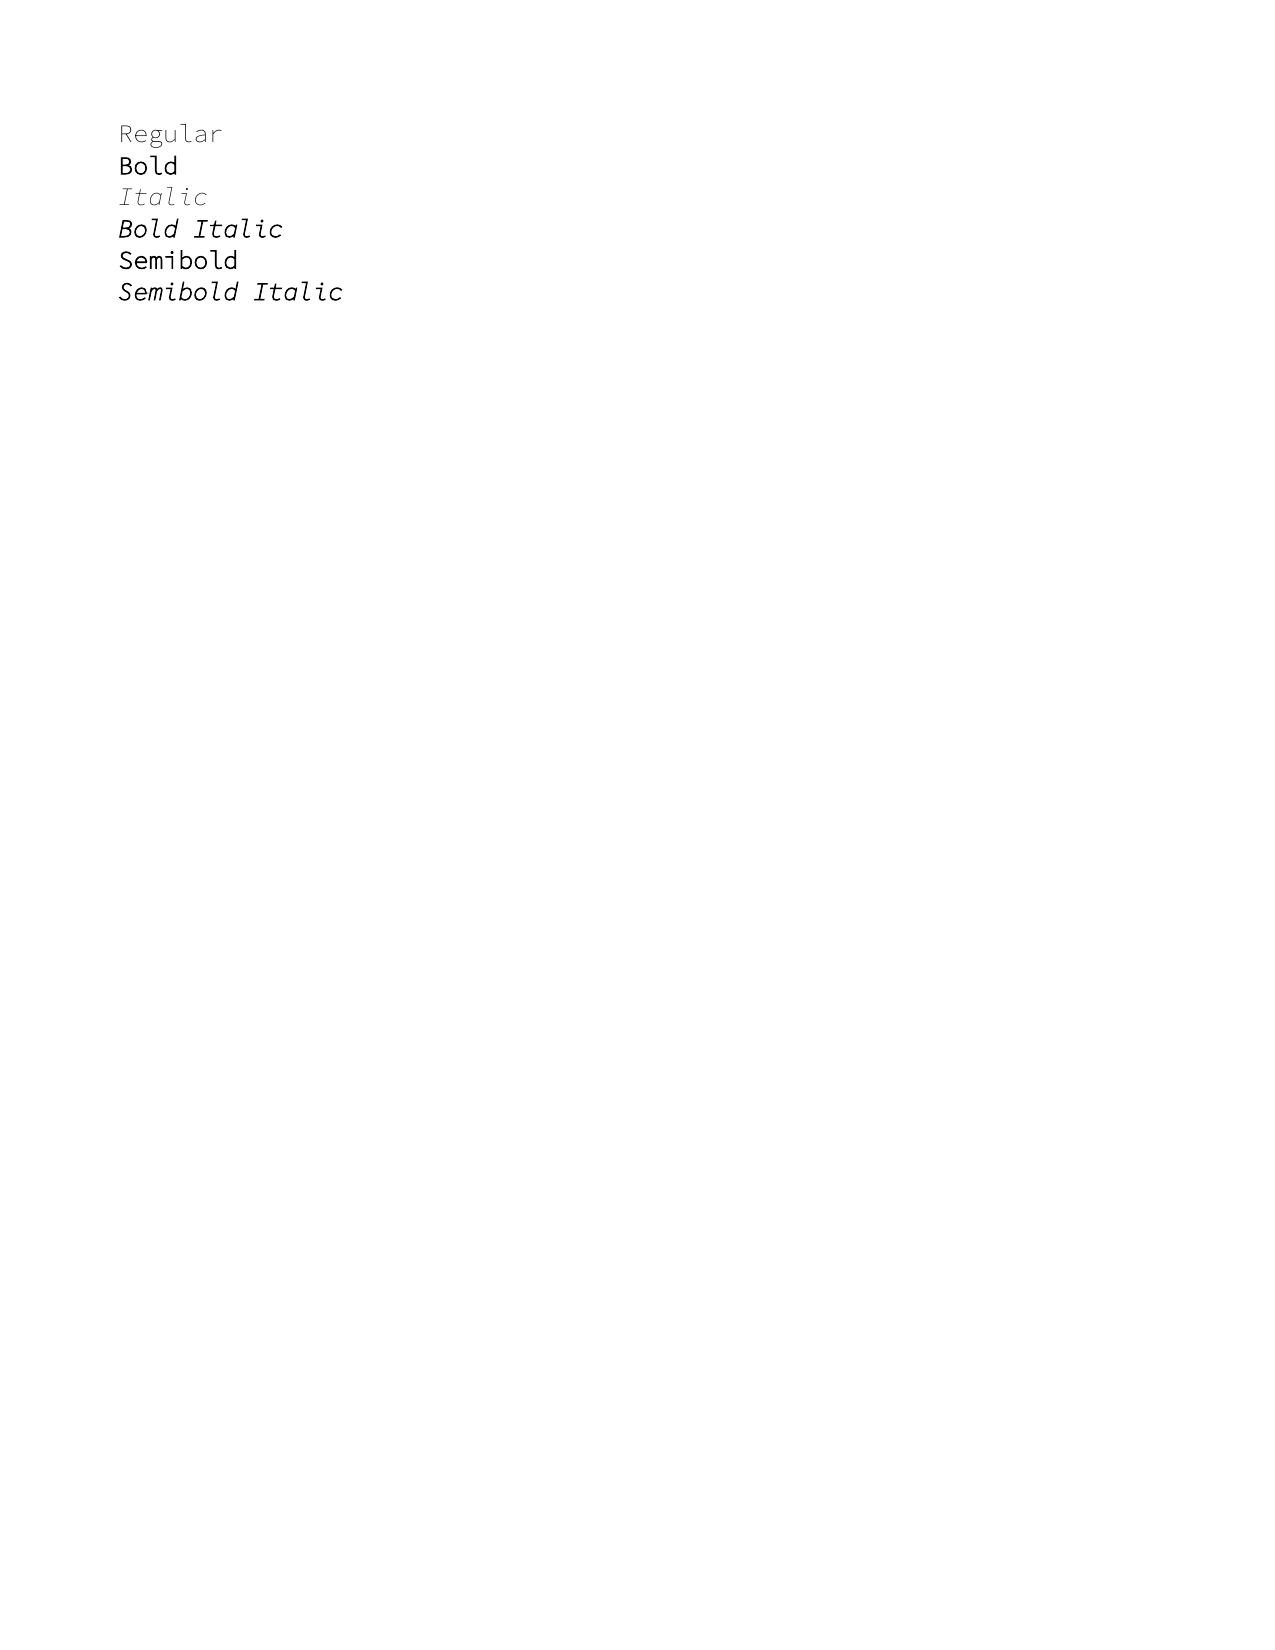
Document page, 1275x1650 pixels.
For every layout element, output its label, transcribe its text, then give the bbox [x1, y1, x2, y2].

text Bold Italic [118, 212, 1157, 244]
text Semibold Italic [118, 275, 1157, 307]
text Regular [118, 118, 1157, 149]
text Bold [118, 149, 1157, 181]
text Semibold [118, 244, 1157, 275]
text Italic [118, 181, 1157, 212]
